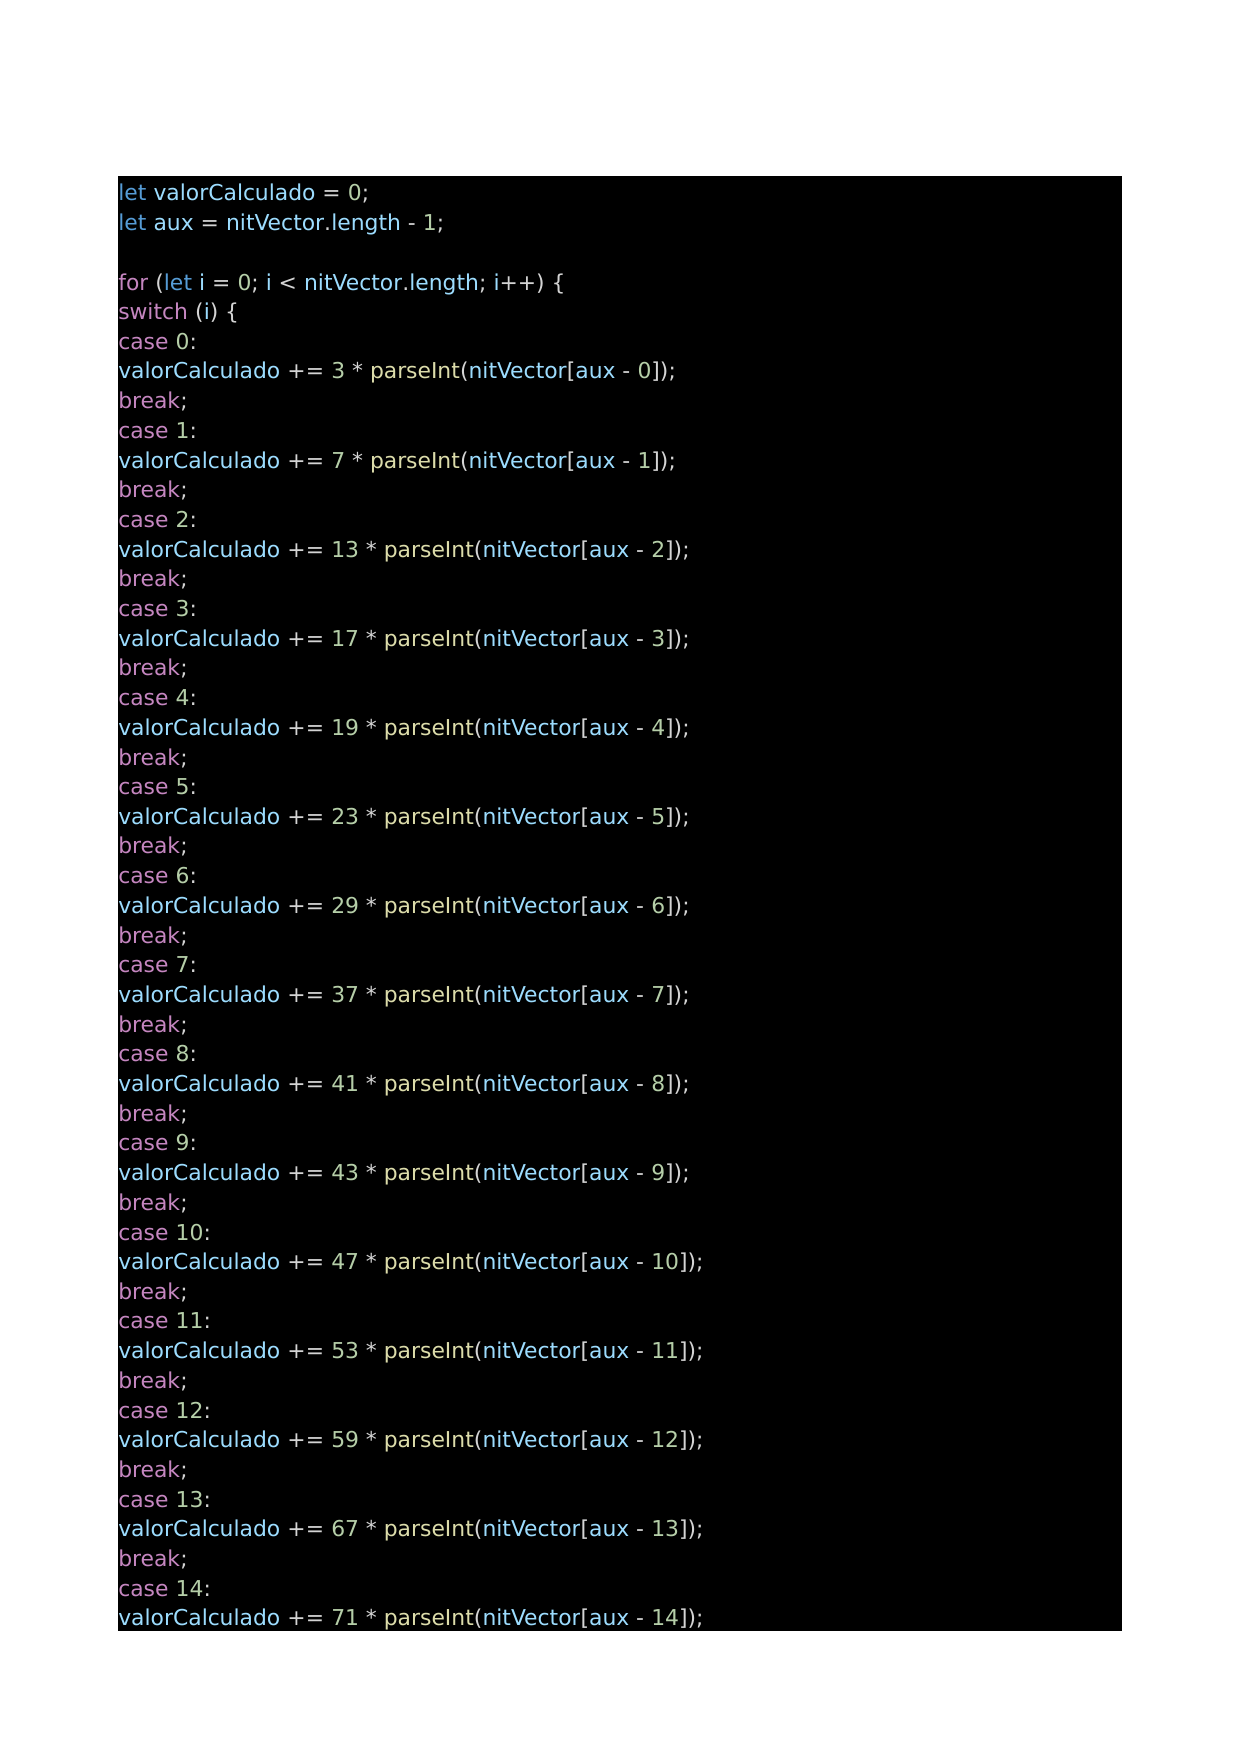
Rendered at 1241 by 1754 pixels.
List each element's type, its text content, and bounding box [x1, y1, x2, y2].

text case 3: [118, 592, 1122, 622]
text valorCalculado += 3 * parseInt(nitVector[aux - 0]); [118, 354, 1122, 384]
text break; [118, 1097, 1122, 1126]
text valorCalculado += 37 * parseInt(nitVector[aux - 7]); [118, 978, 1122, 1008]
text valorCalculado += 7 * parseInt(nitVector[aux - 1]); [118, 443, 1122, 473]
text case 7: [118, 948, 1122, 978]
text break; [118, 384, 1122, 414]
text valorCalculado += 23 * parseInt(nitVector[aux - 5]); [118, 800, 1122, 829]
text case 1: [118, 414, 1122, 443]
text valorCalculado += 67 * parseInt(nitVector[aux - 13]); [118, 1512, 1122, 1542]
text valorCalculado += 29 * parseInt(nitVector[aux - 6]); [118, 889, 1122, 918]
text break; [118, 829, 1122, 859]
text case 2: [118, 503, 1122, 533]
text case 8: [118, 1037, 1122, 1067]
text case 4: [118, 681, 1122, 711]
text valorCalculado += 71 * parseInt(nitVector[aux - 14]); [118, 1601, 1122, 1631]
text break; [118, 473, 1122, 503]
text switch (i) { [118, 295, 1122, 325]
text break; [118, 918, 1122, 948]
text case 12: [118, 1393, 1122, 1423]
text case 6: [118, 859, 1122, 889]
text valorCalculado += 43 * parseInt(nitVector[aux - 9]); [118, 1156, 1122, 1186]
text break; [118, 1275, 1122, 1304]
text valorCalculado += 13 * parseInt(nitVector[aux - 2]); [118, 533, 1122, 562]
text break; [118, 1186, 1122, 1215]
text break; [118, 1453, 1122, 1483]
text let aux = nitVector.length - 1; [118, 206, 1122, 236]
text case 14: [118, 1572, 1122, 1601]
text break; [118, 651, 1122, 681]
text case 11: [118, 1304, 1122, 1334]
text break; [118, 562, 1122, 592]
text for (let i = 0; i < nitVector.length; i++) { [118, 265, 1122, 295]
text valorCalculado += 17 * parseInt(nitVector[aux - 3]); [118, 622, 1122, 651]
text valorCalculado += 59 * parseInt(nitVector[aux - 12]); [118, 1423, 1122, 1453]
text break; [118, 1364, 1122, 1393]
text break; [118, 1542, 1122, 1572]
text break; [118, 740, 1122, 770]
text case 9: [118, 1126, 1122, 1156]
text case 0: [118, 325, 1122, 354]
text valorCalculado += 53 * parseInt(nitVector[aux - 11]); [118, 1334, 1122, 1364]
text valorCalculado += 47 * parseInt(nitVector[aux - 10]); [118, 1245, 1122, 1275]
text let valorCalculado = 0; [118, 176, 1122, 206]
text case 10: [118, 1215, 1122, 1245]
text valorCalculado += 19 * parseInt(nitVector[aux - 4]); [118, 711, 1122, 740]
text case 13: [118, 1483, 1122, 1512]
text break; [118, 1008, 1122, 1037]
text case 5: [118, 770, 1122, 800]
text valorCalculado += 41 * parseInt(nitVector[aux - 8]); [118, 1067, 1122, 1097]
